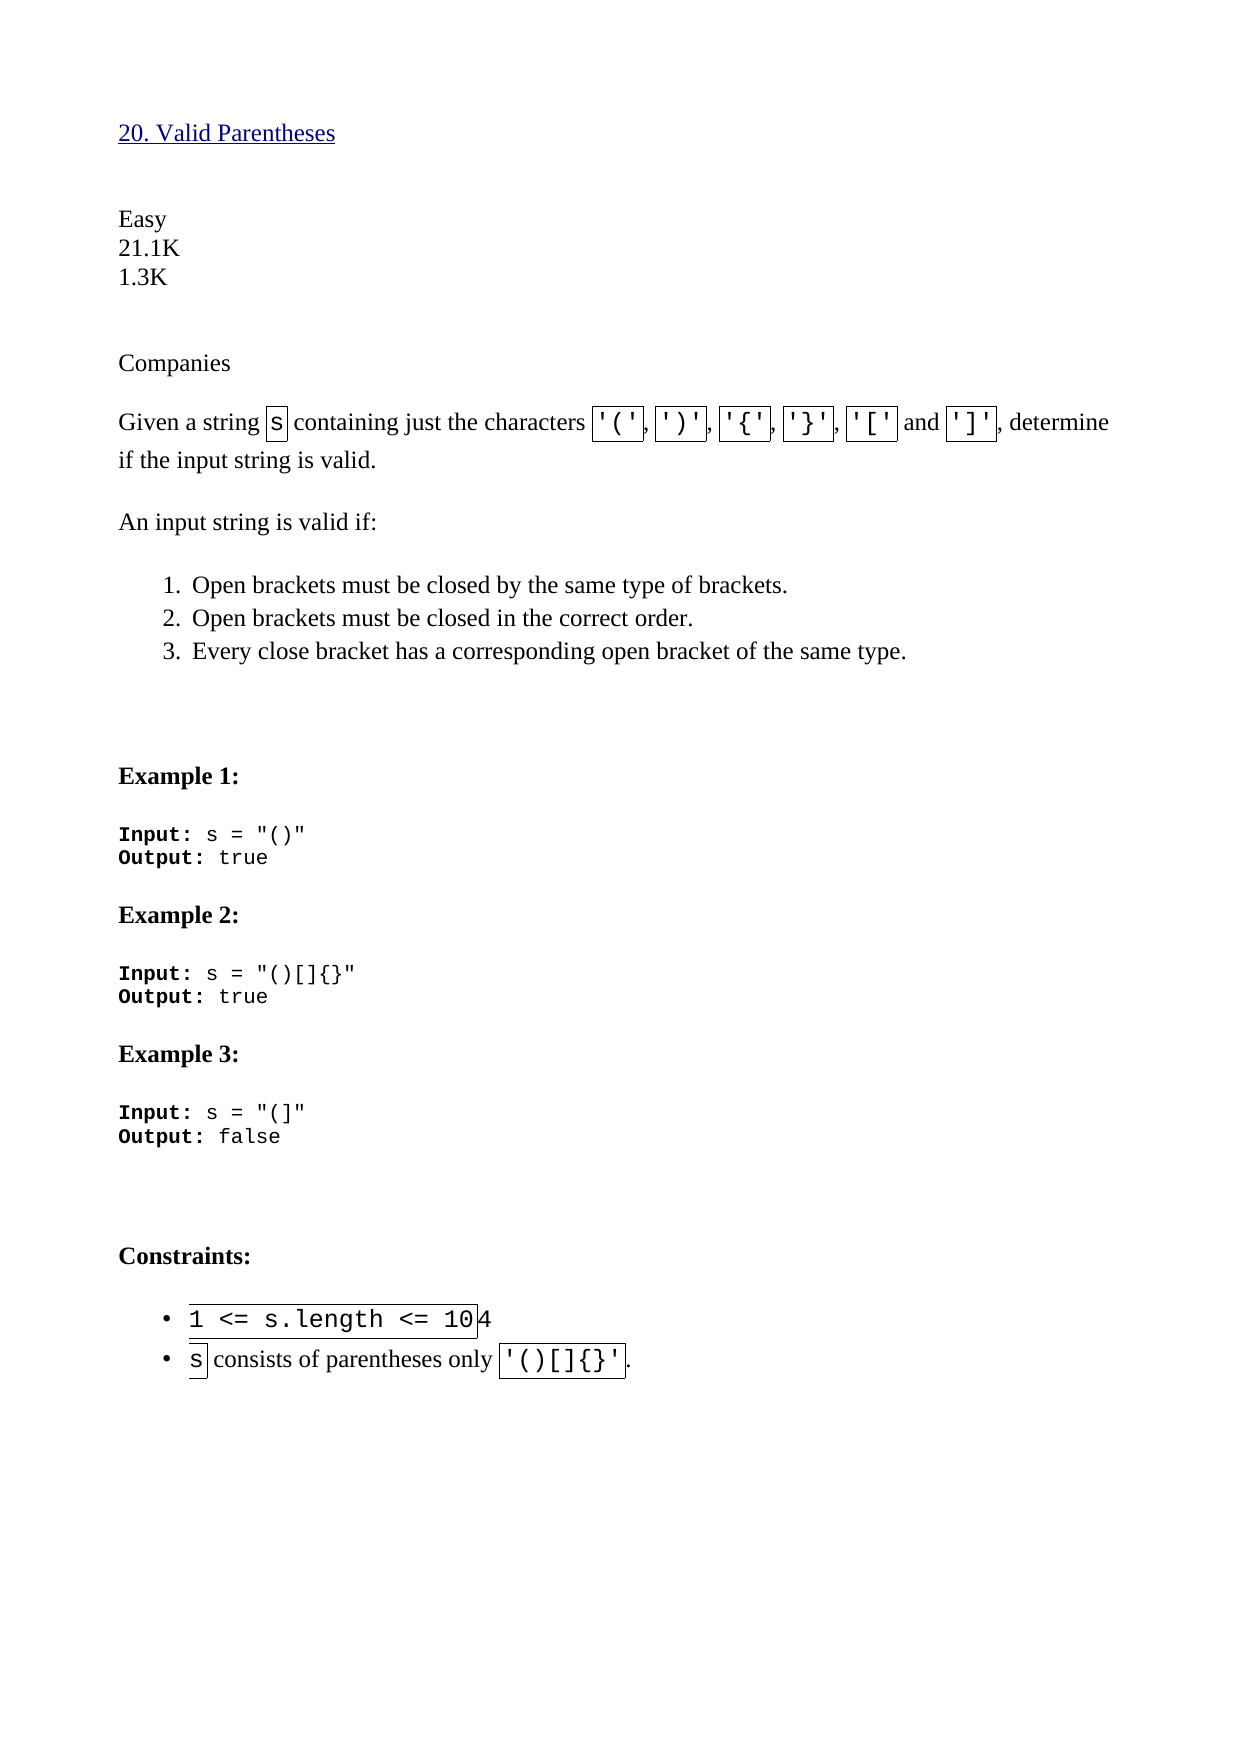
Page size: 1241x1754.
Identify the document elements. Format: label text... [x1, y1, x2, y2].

text Given a string s containing just the characters '(', ')', '{', '}', '[' and ']', determine if the input string is valid. [118, 406, 1122, 474]
text 20. Valid Parentheses [118, 118, 1122, 147]
text Output: true [118, 986, 1122, 1010]
list s consists of parentheses only '()[]{}'. [500, 1344, 625, 1378]
text Input: s = "()" [118, 823, 1122, 847]
text Easy [118, 204, 1122, 233]
text Constraints: [118, 1241, 1122, 1270]
text Example 3: [118, 1039, 1122, 1068]
list Open brackets must be closed in the correct order. [162, 603, 1122, 632]
text Input: s = "()[]{}" [118, 963, 1122, 986]
text Example 2: [118, 900, 1122, 929]
list s consists of parentheses only '()[]{}'. [208, 1343, 499, 1378]
text Output: true [118, 847, 1122, 871]
text Output: false [118, 1126, 1122, 1149]
text 1.3K [118, 262, 1122, 291]
text Input: s = "(]" [118, 1102, 1122, 1126]
list 1 <= s.length <= 104 [162, 1304, 477, 1338]
text An input string is valid if: [118, 507, 1122, 536]
list s consists of parentheses only '()[]{}'. [162, 1343, 207, 1378]
list Open brackets must be closed by the same type of brackets. [162, 570, 1122, 599]
text Example 1: [118, 761, 1122, 790]
list s consists of parentheses only '()[]{}'. [626, 1343, 1122, 1378]
text 21.1K [118, 233, 1122, 262]
text Companies [118, 348, 1122, 377]
list 1 <= s.length <= 104 [478, 1304, 1122, 1338]
list Every close bracket has a corresponding open bracket of the same type. [162, 636, 1122, 665]
